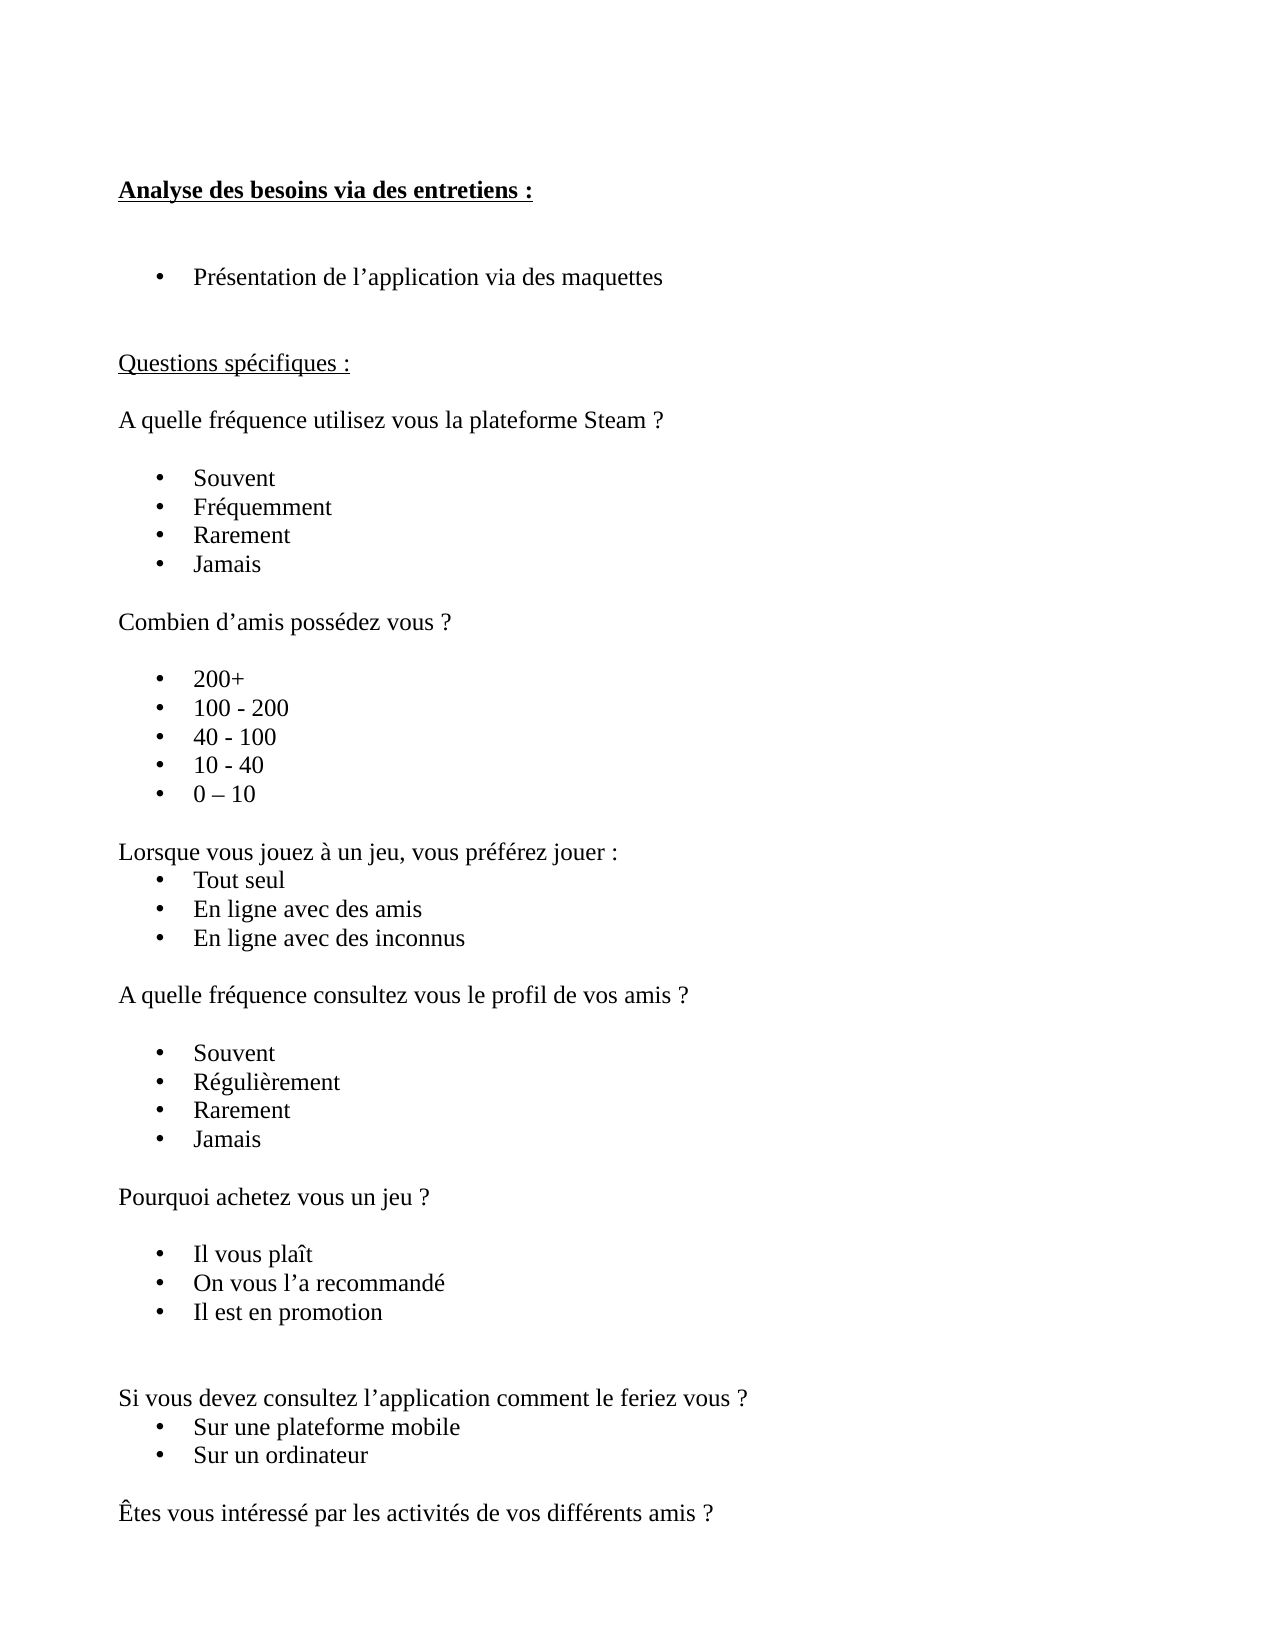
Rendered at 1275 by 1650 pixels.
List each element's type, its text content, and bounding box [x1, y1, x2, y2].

list Rarement [156, 521, 1157, 549]
list Sur une plateforme mobile [156, 1412, 1157, 1441]
text Si vous devez consultez l’application comment le feriez vous ? [118, 1383, 1157, 1412]
list 10 - 40 [156, 751, 1157, 779]
list Jamais [156, 549, 1157, 578]
list Il est en promotion [156, 1297, 1157, 1326]
text Lorsque vous jouez à un jeu, vous préférez jouer : [118, 837, 1157, 866]
list On vous l’a recommandé [156, 1268, 1157, 1297]
list 200+ [156, 664, 1157, 693]
list Souvent [156, 463, 1157, 492]
text Analyse des besoins via des entretiens : [118, 176, 1157, 204]
list Tout seul [156, 866, 1157, 894]
list Fréquemment [156, 492, 1157, 521]
list 40 - 100 [156, 722, 1157, 751]
list Jamais [156, 1124, 1157, 1153]
list Présentation de l’application via des maquettes [156, 262, 1157, 291]
list En ligne avec des inconnus [156, 923, 1157, 952]
text A quelle fréquence consultez vous le profil de vos amis ? [118, 981, 1157, 1009]
list Sur un ordinateur [156, 1441, 1157, 1469]
list En ligne avec des amis [156, 894, 1157, 923]
list Il vous plaît [156, 1239, 1157, 1268]
list 100 - 200 [156, 693, 1157, 722]
text Questions spécifiques : [118, 348, 1157, 377]
list 0 – 10 [156, 779, 1157, 808]
text A quelle fréquence utilisez vous la plateforme Steam ? [118, 406, 1157, 434]
text Pourquoi achetez vous un jeu ? [118, 1182, 1157, 1211]
text Combien d’amis possédez vous ? [118, 607, 1157, 636]
list Rarement [156, 1096, 1157, 1124]
list Régulièrement [156, 1067, 1157, 1096]
text Êtes vous intéressé par les activités de vos différents amis ? [118, 1498, 1157, 1527]
list Souvent [156, 1038, 1157, 1067]
